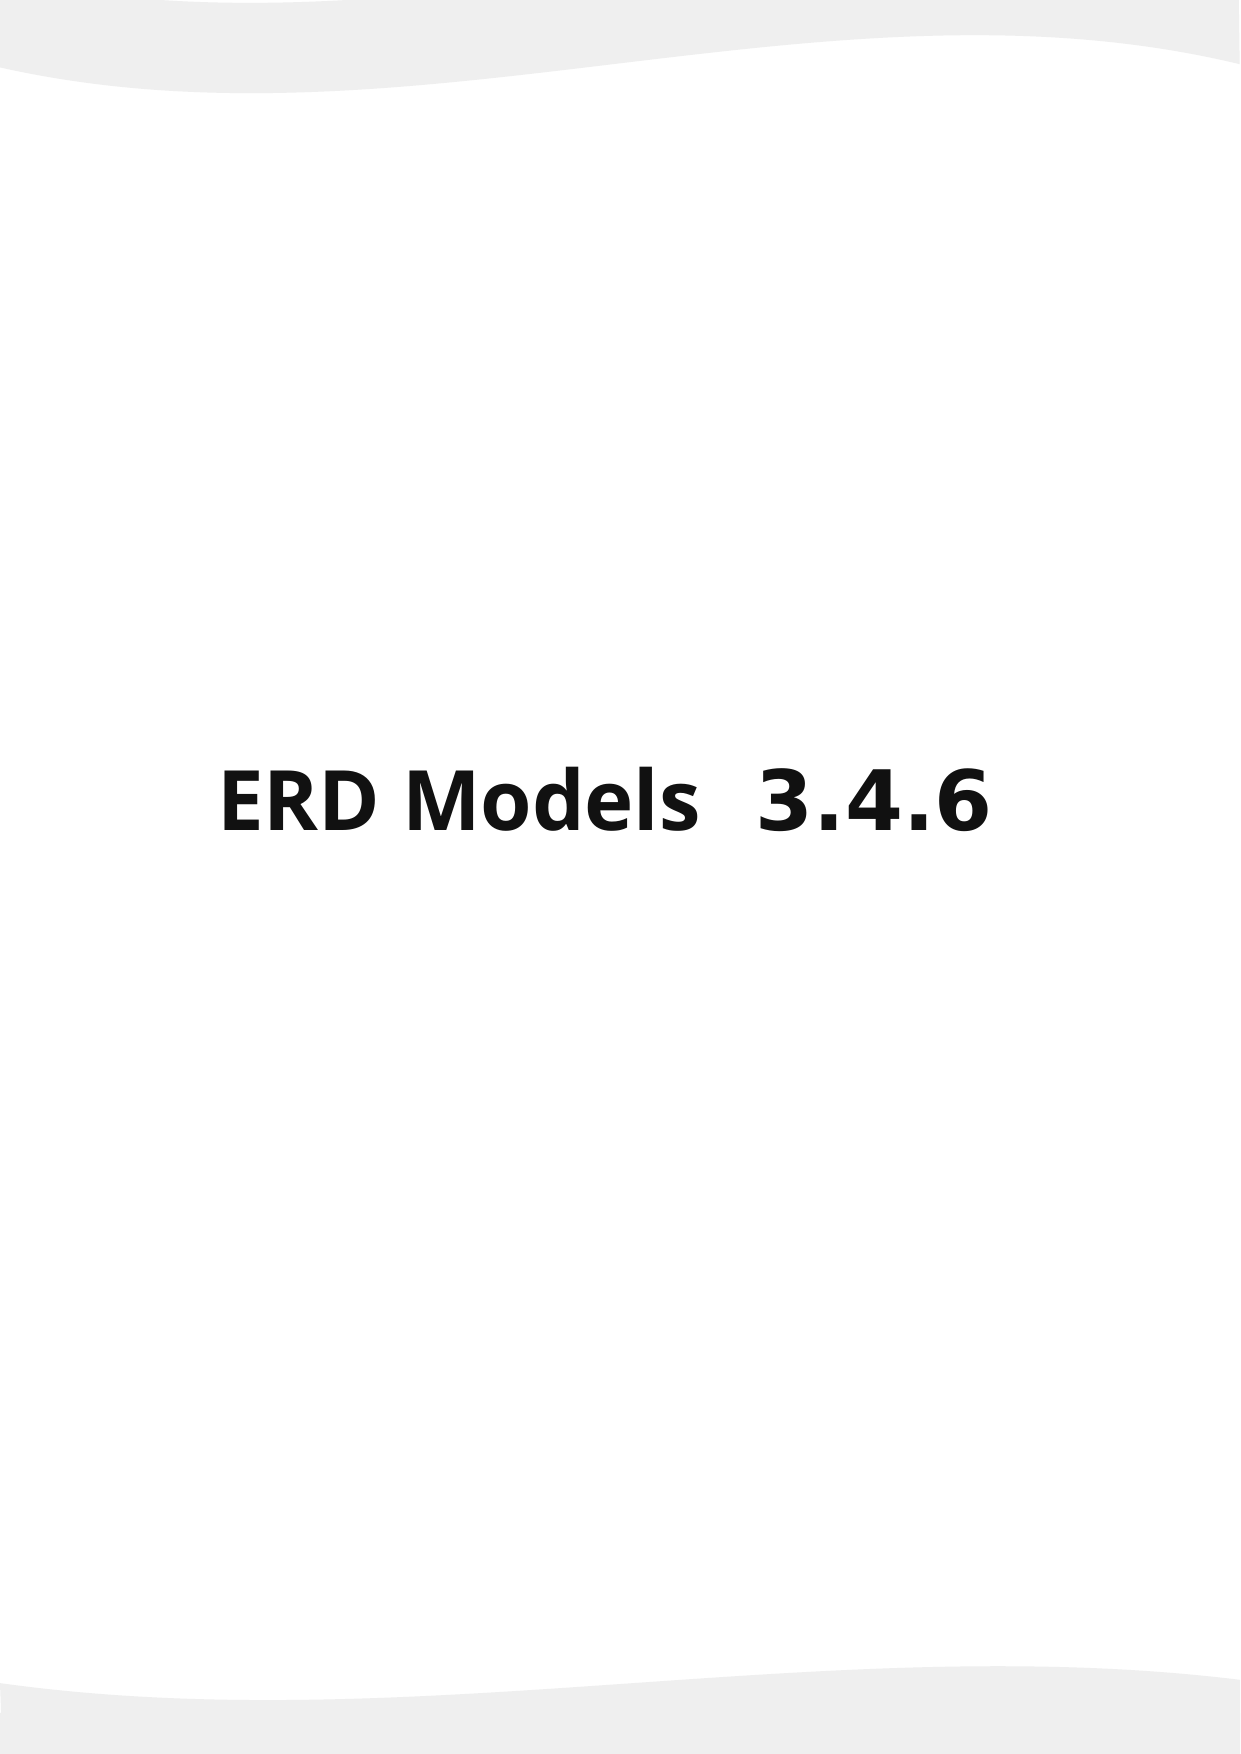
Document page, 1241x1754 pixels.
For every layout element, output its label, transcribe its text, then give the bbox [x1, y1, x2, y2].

subtitle ERD Models [135, 742, 993, 855]
